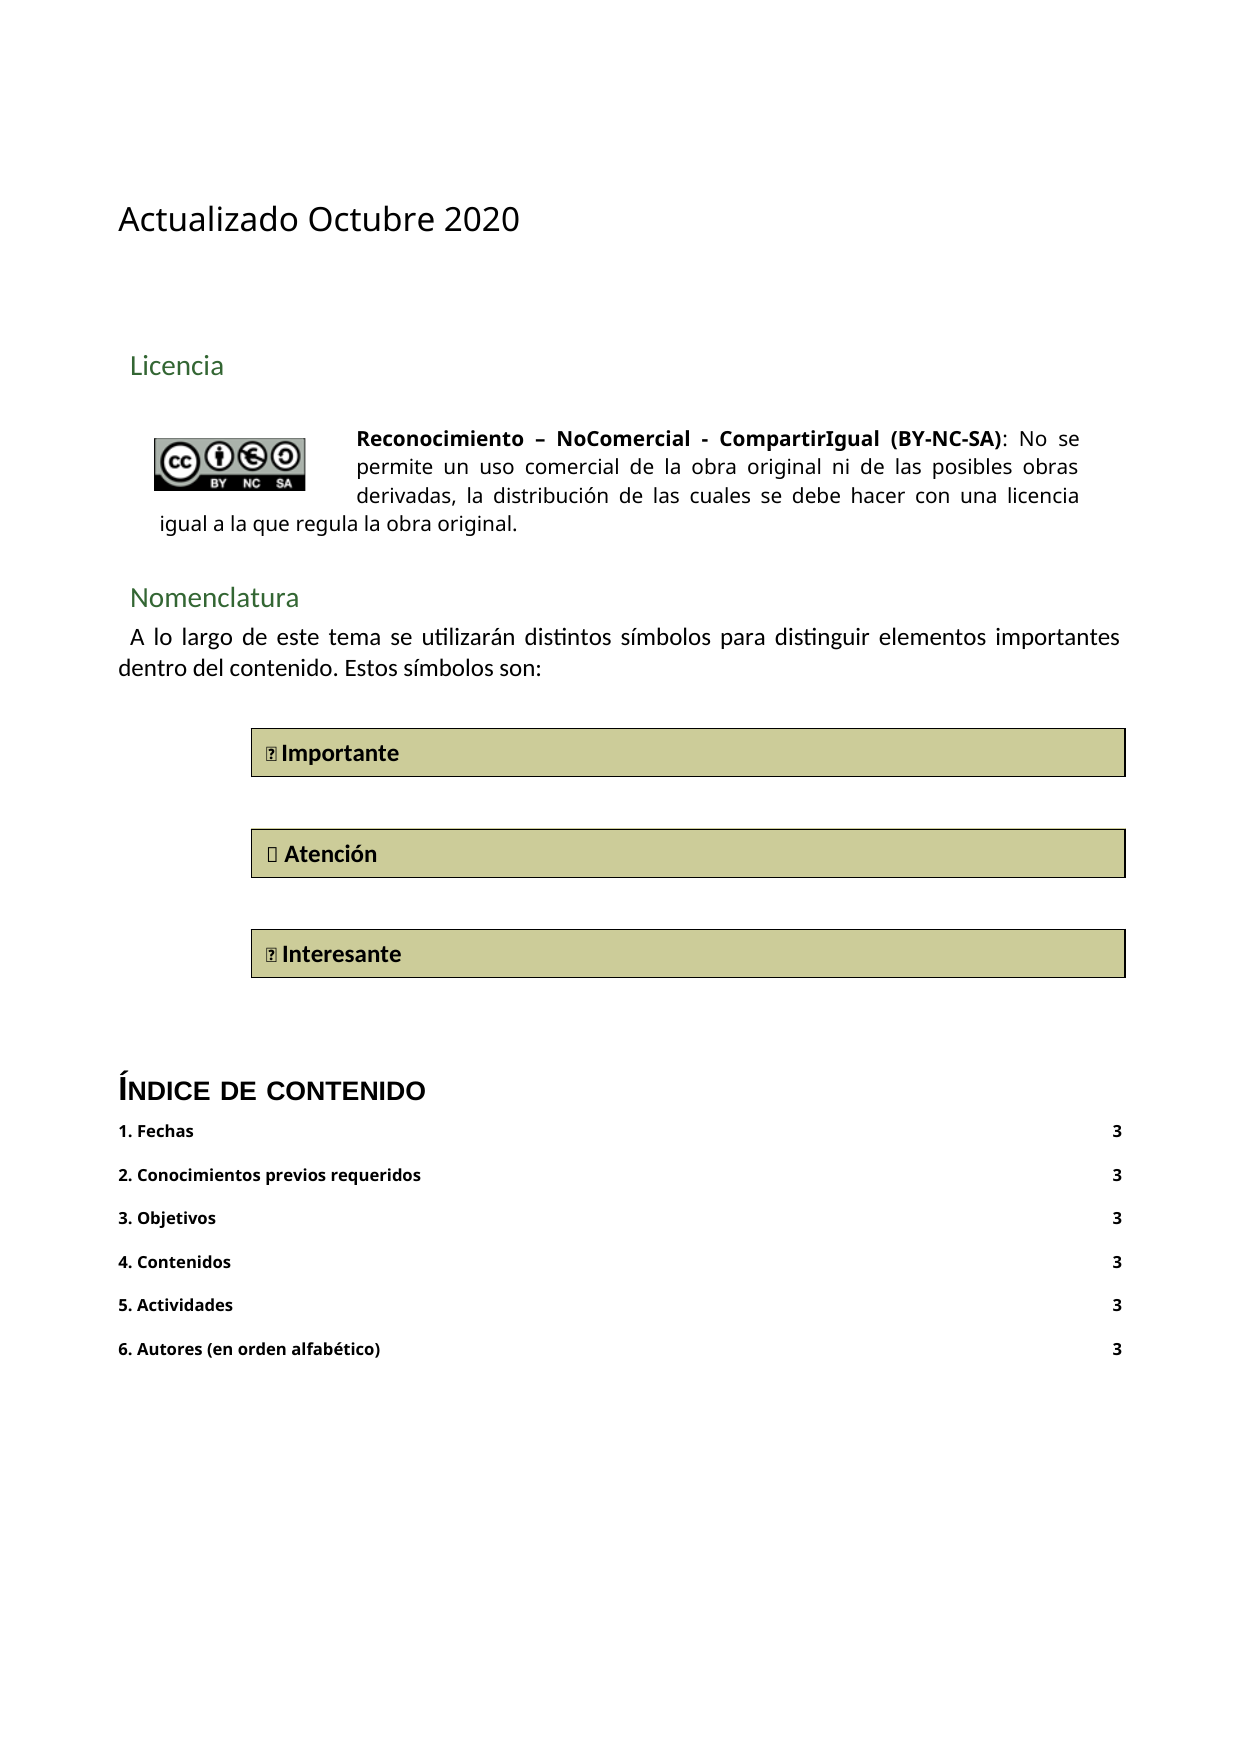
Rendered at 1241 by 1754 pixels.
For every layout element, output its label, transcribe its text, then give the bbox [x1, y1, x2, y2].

picture [154, 438, 306, 491]
text 💬 Interesante [252, 930, 1124, 977]
text 2. Conocimientos previos requeridos 3 [118, 1163, 1122, 1186]
text ❕ Atención [252, 830, 1124, 877]
text 📖 Importante [252, 729, 1124, 776]
text 5. Actividades 3 [118, 1294, 1122, 1316]
text Reconocimiento – NoComercial - CompartirIgual (BY-NC-SA): No se permite un uso comercial de la obra original ni de las posibles obras derivadas, la distribución de las cuales se debe hacer con una licencia igual a la que regula la obra original. [159, 424, 1080, 538]
text 4. Contenidos 3 [118, 1250, 1122, 1273]
text Nomenclatura [118, 579, 1122, 615]
text Índice de contenido [118, 1069, 1122, 1107]
text 6. Autores (en orden alfabético) 3 [118, 1337, 1122, 1360]
text A lo largo de este tema se utilizarán distintos símbolos para distinguir elementos importantes dentro del contenido. Estos símbolos son: [118, 621, 1122, 682]
text Actualizado Octubre 2020 [118, 196, 1122, 241]
text Licencia [118, 347, 1122, 383]
text 3. Objetivos 3 [118, 1207, 1122, 1229]
text 1. Fechas 3 [118, 1119, 1122, 1142]
